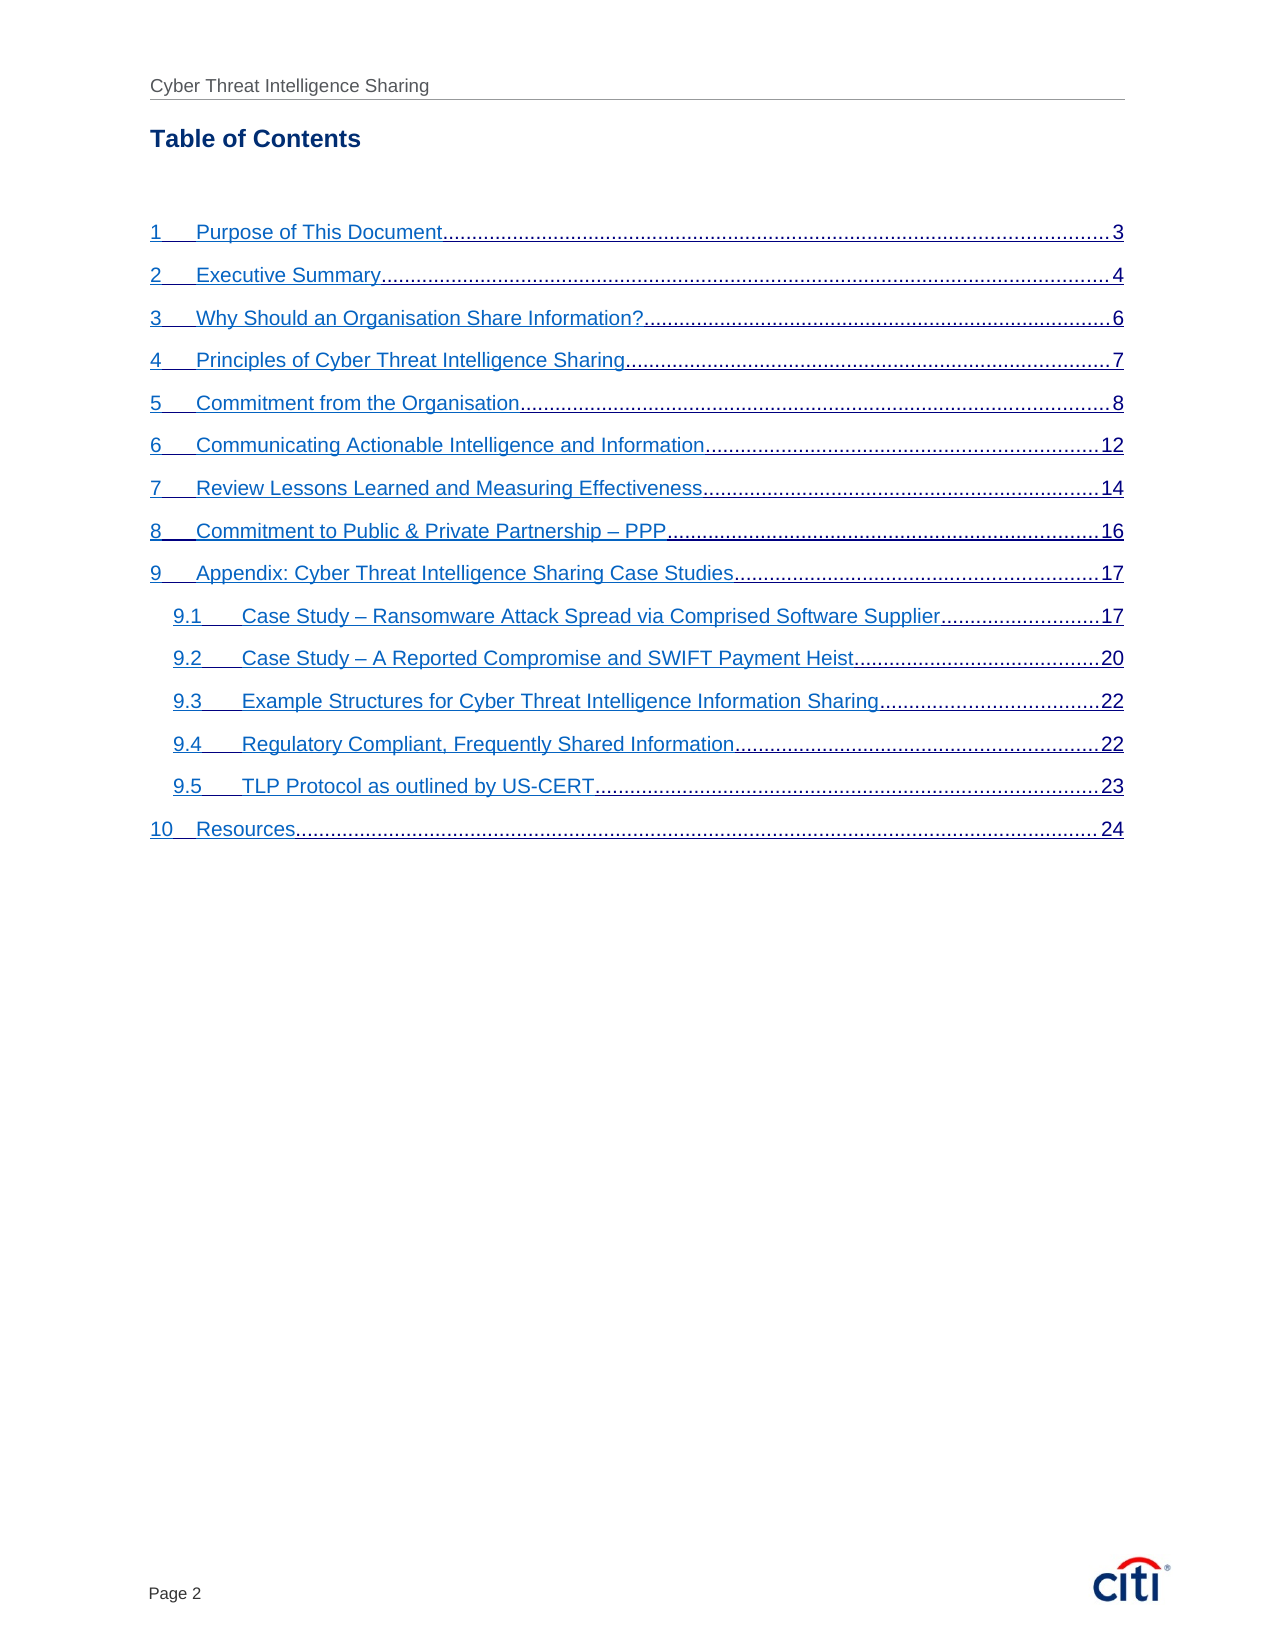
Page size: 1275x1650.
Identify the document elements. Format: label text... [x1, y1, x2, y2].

text 9.5 TLP Protocol as outlined by US-CERT 23 [173, 771, 1125, 799]
text 8 Commitment to Public & Private Partnership – PPP 16 [150, 516, 1125, 544]
text 9.3 Example Structures for Cyber Threat Intelligence Information Sharing 22 [173, 686, 1125, 714]
text 1 Purpose of This Document 3 [150, 217, 1125, 246]
text 9 Appendix: Cyber Threat Intelligence Sharing Case Studies 17 [150, 558, 1125, 586]
text 4 Principles of Cyber Threat Intelligence Sharing 7 [150, 345, 1125, 373]
text Table of Contents [150, 124, 1125, 152]
text 9.1 Case Study – Ransomware Attack Spread via Comprised Software Supplier 17 [173, 601, 1125, 629]
text 7 Review Lessons Learned and Measuring Effectiveness 14 [150, 473, 1125, 501]
text 9.2 Case Study – A Reported Compromise and SWIFT Payment Heist 20 [173, 643, 1125, 672]
text 5 Commitment from the Organisation 8 [150, 388, 1125, 416]
text 3 Why Should an Organisation Share Information? 6 [150, 303, 1125, 331]
text 6 Communicating Actionable Intelligence and Information 12 [150, 431, 1125, 458]
text 10 Resources 24 [150, 814, 1125, 842]
text 2 Executive Summary 4 [150, 260, 1125, 288]
text 9.4 Regulatory Compliant, Frequently Shared Information 22 [173, 729, 1125, 757]
